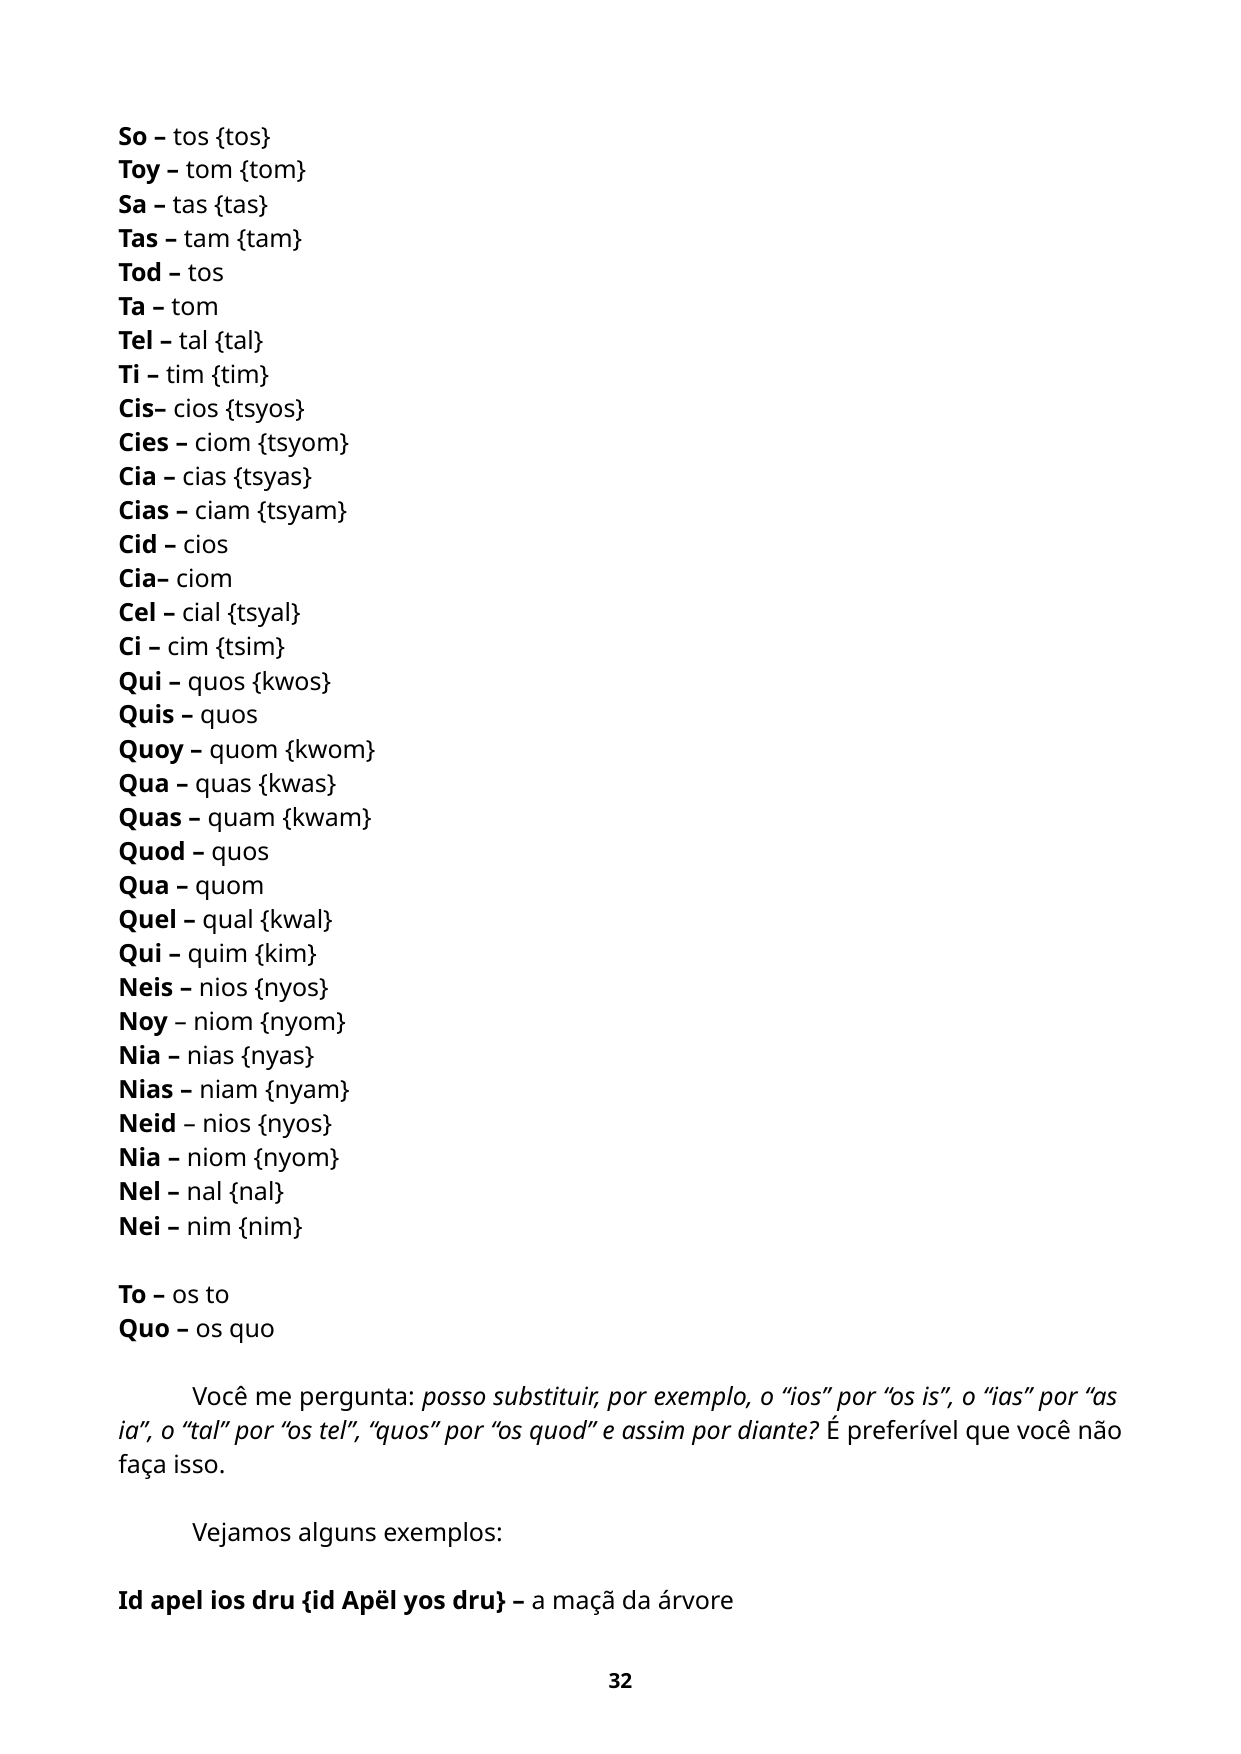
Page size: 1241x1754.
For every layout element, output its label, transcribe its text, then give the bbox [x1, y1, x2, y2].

text Noy – niom {nyom} [118, 1004, 1122, 1038]
text Tod – tos [118, 254, 1122, 288]
text Quod – quos [118, 833, 1122, 867]
text Qua – quas {kwas} [118, 765, 1122, 799]
text Nel – nal {nal} [118, 1174, 1122, 1208]
text Nia – nias {nyas} [118, 1038, 1122, 1072]
text Ta – tom [118, 288, 1122, 322]
text Qui – quim {kim} [118, 936, 1122, 970]
text Quas – quam {kwam} [118, 799, 1122, 833]
text Cel – cial {tsyal} [118, 595, 1122, 629]
text Cias – ciam {tsyam} [118, 493, 1122, 527]
text Cia – cias {tsyas} [118, 459, 1122, 493]
text Quel – qual {kwal} [118, 902, 1122, 936]
text Neid – nios {nyos} [118, 1106, 1122, 1140]
text Ti – tim {tim} [118, 357, 1122, 391]
text Toy – tom {tom} [118, 152, 1122, 186]
text Nia – niom {nyom} [118, 1140, 1122, 1174]
text Nei – nim {nim} [118, 1208, 1122, 1242]
text Vejamos alguns exemplos: [118, 1515, 1122, 1549]
text Quo – os quo [118, 1310, 1122, 1344]
text To – os to [118, 1276, 1122, 1310]
text Id apel ios dru {id Apël yos dru} – a maçã da árvore [118, 1583, 1122, 1617]
text Qua – quom [118, 867, 1122, 902]
text Cia– ciom [118, 561, 1122, 595]
text Cies – ciom {tsyom} [118, 425, 1122, 459]
text Cis– cios {tsyos} [118, 391, 1122, 425]
text Sa – tas {tas} [118, 186, 1122, 220]
text So – tos {tos} [118, 118, 1122, 152]
text Neis – nios {nyos} [118, 970, 1122, 1004]
text Ci – cim {tsim} [118, 629, 1122, 663]
text Tas – tam {tam} [118, 220, 1122, 254]
text Qui – quos {kwos} [118, 663, 1122, 697]
text Cid – cios [118, 527, 1122, 561]
text Nias – niam {nyam} [118, 1072, 1122, 1106]
text Tel – tal {tal} [118, 322, 1122, 357]
text Quis – quos [118, 697, 1122, 731]
text Você me pergunta: posso substituir, por exemplo, o “ios” por “os is”, o “ias” por “as ia”, o “tal” por “os tel”, “quos” por “os quod” e assim por diante? É preferível que você não faça isso. [118, 1378, 1122, 1481]
text Quoy – quom {kwom} [118, 731, 1122, 765]
